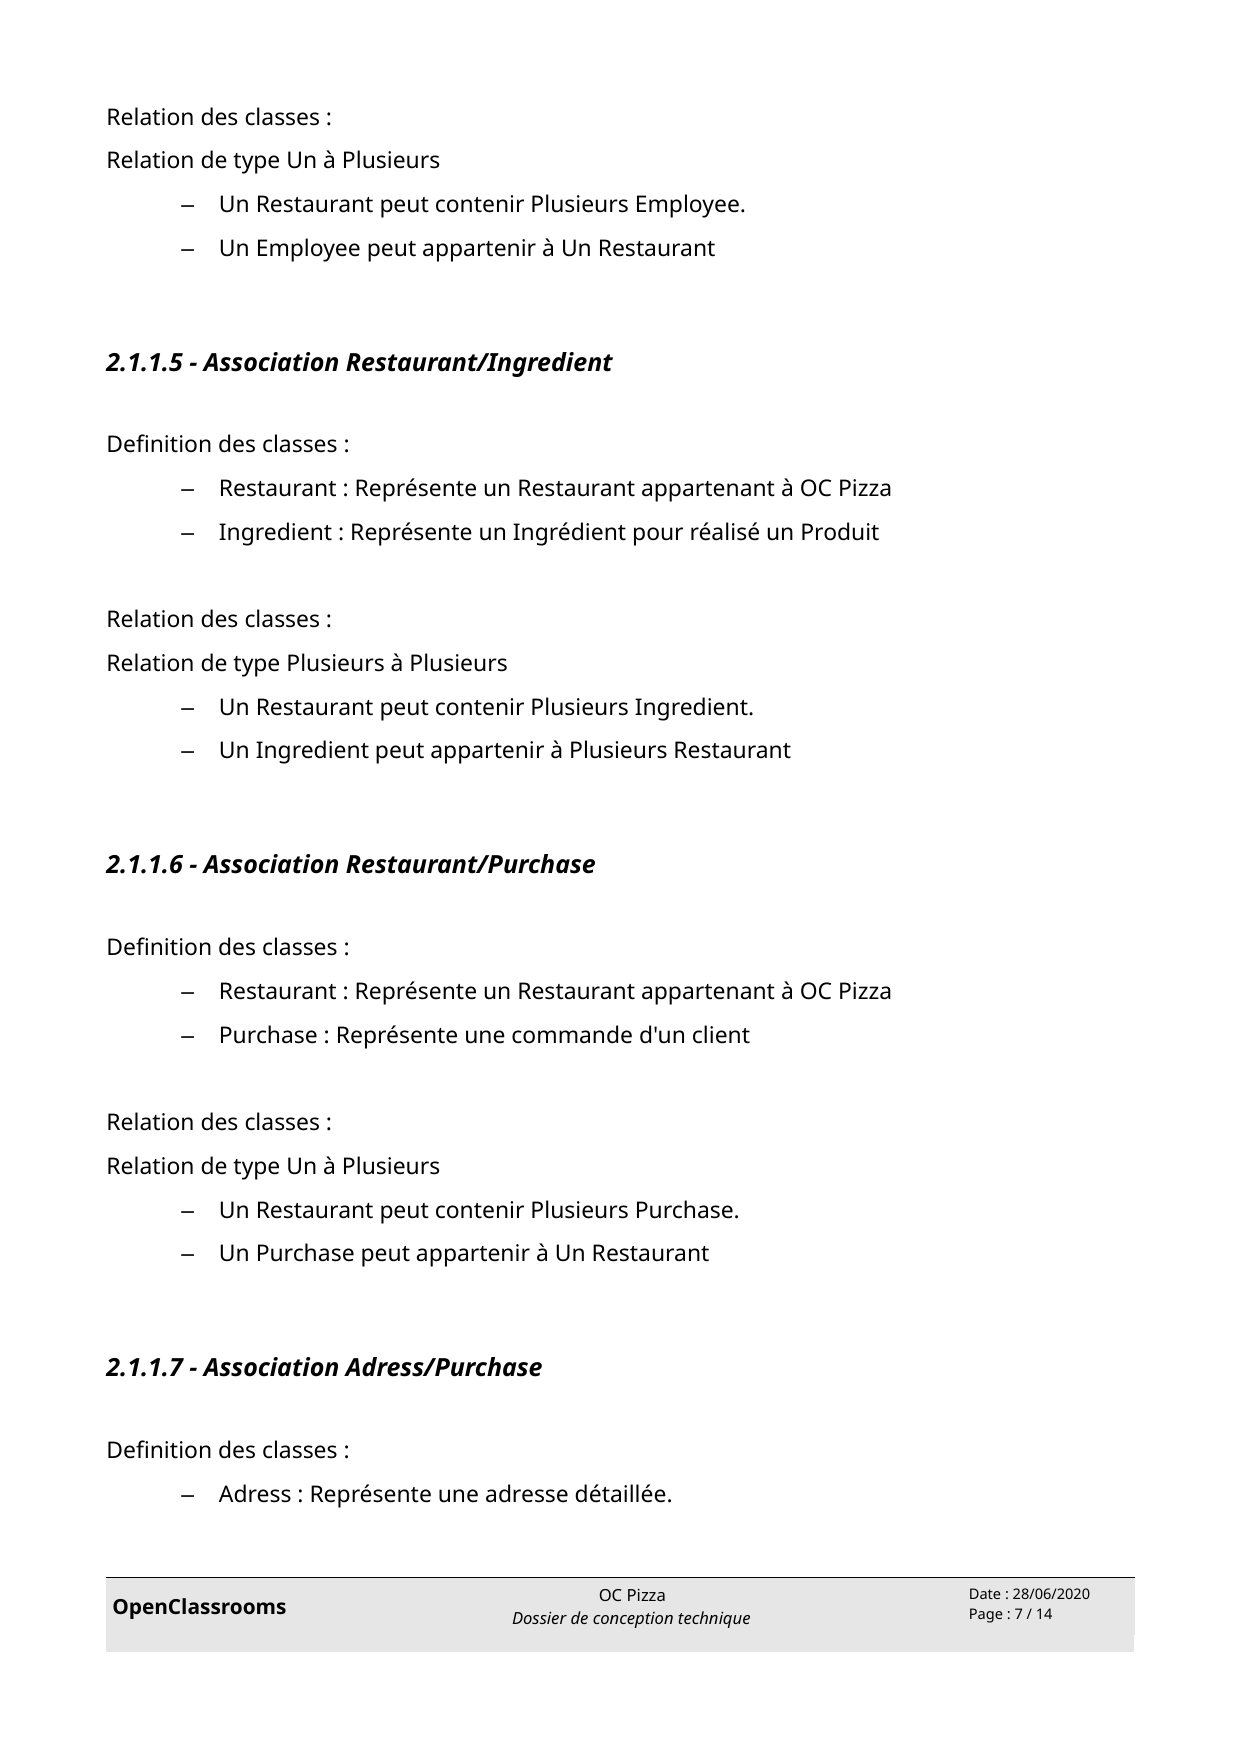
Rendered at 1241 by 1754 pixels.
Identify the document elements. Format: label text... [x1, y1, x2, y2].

text Definition des classes : [106, 1434, 1134, 1465]
list Restaurant : Représente un Restaurant appartenant à OC Pizza [181, 975, 1134, 1006]
list Un Ingredient peut appartenir à Plusieurs Restaurant [181, 734, 1134, 766]
text Relation des classes : [106, 100, 1134, 132]
list Un Restaurant peut contenir Plusieurs Ingredient. [181, 691, 1134, 722]
list Un Restaurant peut contenir Plusieurs Purchase. [181, 1193, 1134, 1225]
list Ingredient : Représente un Ingrédient pour réalisé un Produit [181, 516, 1134, 547]
text Relation de type Un à Plusieurs [106, 144, 1134, 175]
list Un Restaurant peut contenir Plusieurs Employee. [181, 188, 1134, 219]
list Purchase : Représente une commande d'un client [181, 1018, 1134, 1050]
text Relation de type Plusieurs à Plusieurs [106, 647, 1134, 678]
list Restaurant : Représente un Restaurant appartenant à OC Pizza [181, 472, 1134, 503]
text Relation des classes : [106, 1106, 1134, 1137]
list Un Purchase peut appartenir à Un Restaurant [181, 1237, 1134, 1268]
list Un Employee peut appartenir à Un Restaurant [181, 232, 1134, 263]
text Definition des classes : [106, 931, 1134, 962]
subtitle Association Adress/Purchase [106, 1350, 1134, 1384]
text Relation de type Un à Plusieurs [106, 1150, 1134, 1181]
text Relation des classes : [106, 603, 1134, 634]
subtitle Association Restaurant/Purchase [106, 847, 1134, 881]
subtitle Association Restaurant/Ingredient [106, 344, 1134, 378]
list Adress : Représente une adresse détaillée. [181, 1478, 1134, 1509]
text Definition des classes : [106, 428, 1134, 459]
